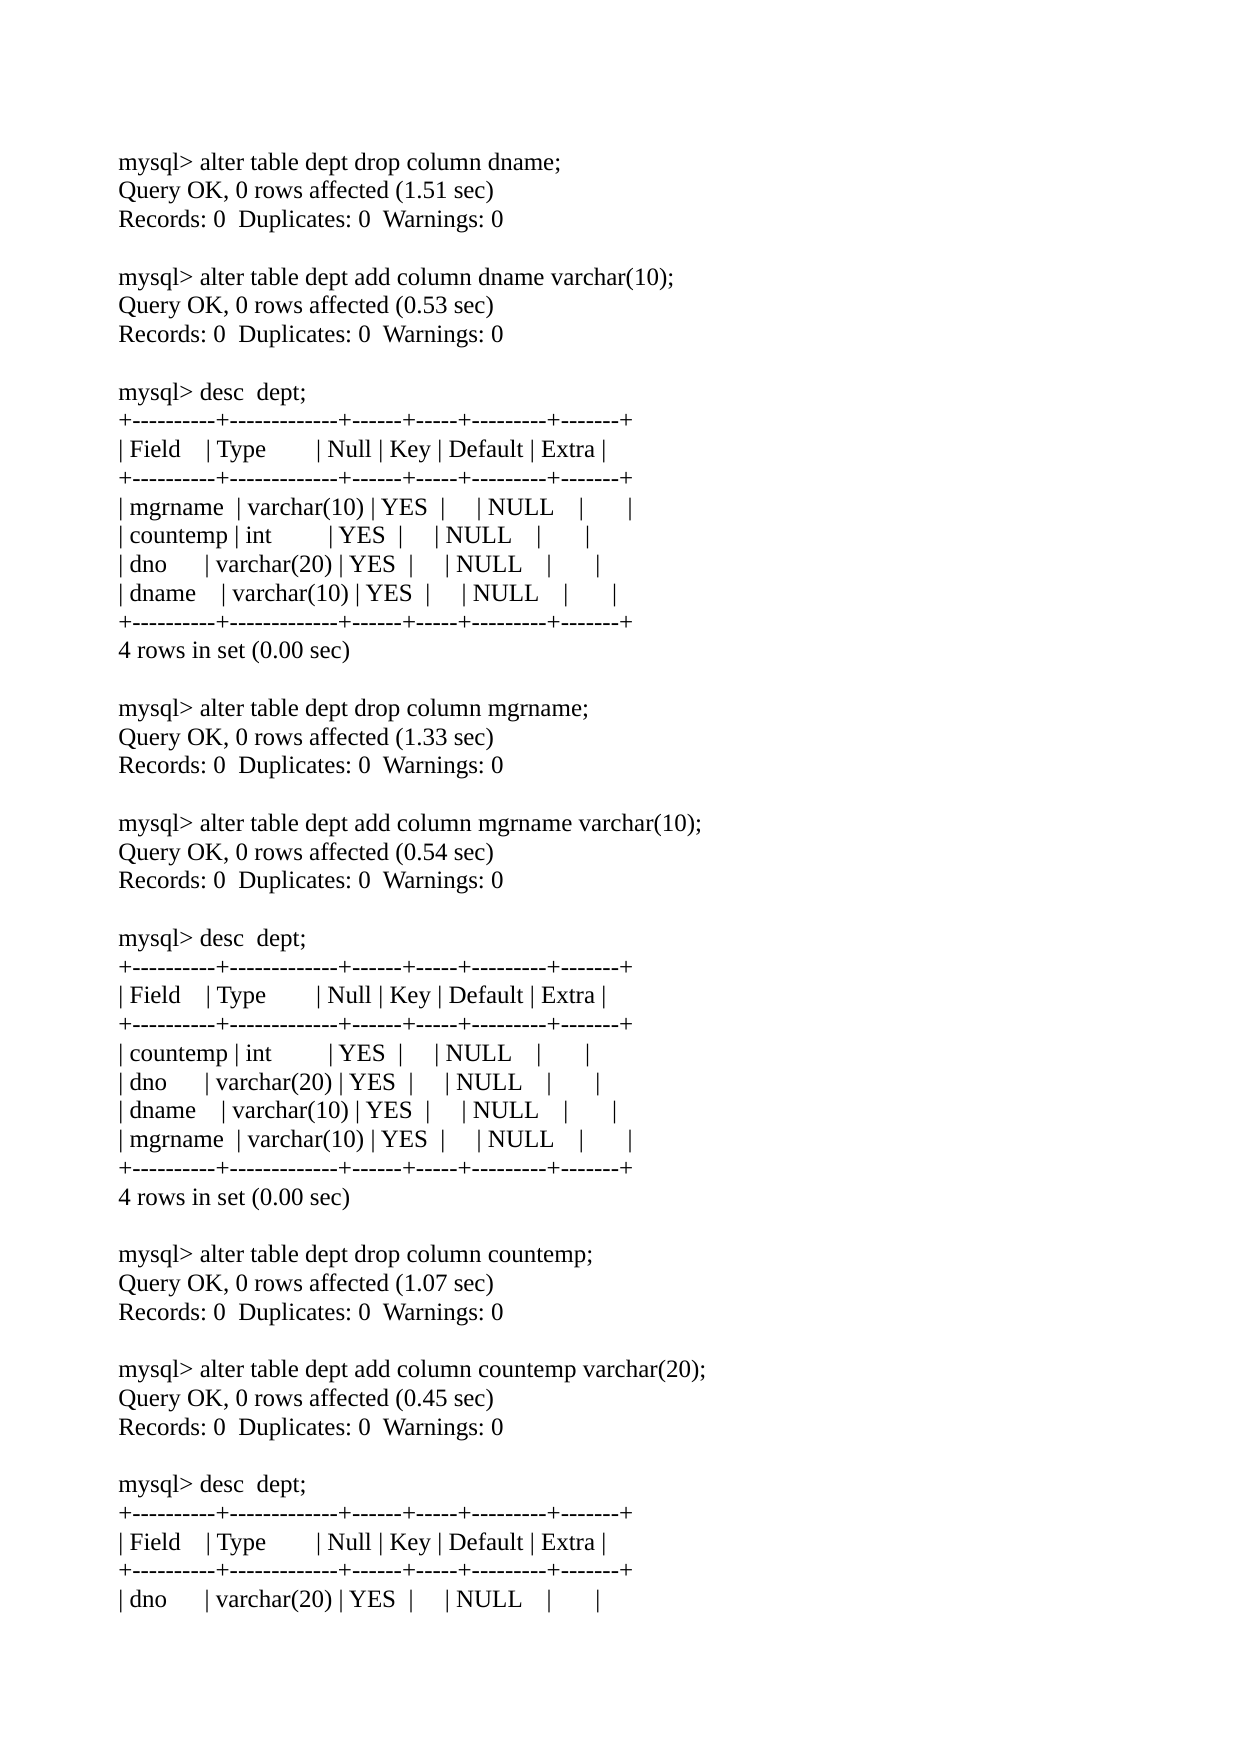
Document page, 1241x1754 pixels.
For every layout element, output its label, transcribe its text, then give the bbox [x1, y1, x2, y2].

text | countemp | int | YES | | NULL | | [118, 1038, 1122, 1067]
text mysql> alter table dept add column dname varchar(10); [118, 262, 1122, 291]
text mysql> alter table dept drop column mgrname; [118, 693, 1122, 722]
text +----------+-------------+------+-----+---------+-------+ [118, 1153, 1122, 1182]
text +----------+-------------+------+-----+---------+-------+ [118, 952, 1122, 981]
text Records: 0 Duplicates: 0 Warnings: 0 [118, 751, 1122, 779]
text | Field | Type | Null | Key | Default | Extra | [118, 434, 1122, 463]
text | countemp | int | YES | | NULL | | [118, 521, 1122, 549]
text Records: 0 Duplicates: 0 Warnings: 0 [118, 204, 1122, 233]
text +----------+-------------+------+-----+---------+-------+ [118, 1009, 1122, 1038]
text | dno | varchar(20) | YES | | NULL | | [118, 549, 1122, 578]
text Query OK, 0 rows affected (0.54 sec) [118, 837, 1122, 866]
text mysql> desc dept; [118, 377, 1122, 406]
text +----------+-------------+------+-----+---------+-------+ [118, 1498, 1122, 1527]
text mysql> alter table dept add column countemp varchar(20); [118, 1354, 1122, 1383]
text Records: 0 Duplicates: 0 Warnings: 0 [118, 1412, 1122, 1441]
text mysql> desc dept; [118, 1469, 1122, 1498]
text Query OK, 0 rows affected (0.53 sec) [118, 291, 1122, 319]
text mysql> desc dept; [118, 923, 1122, 952]
text +----------+-------------+------+-----+---------+-------+ [118, 1556, 1122, 1584]
text | mgrname | varchar(10) | YES | | NULL | | [118, 1124, 1122, 1153]
text Query OK, 0 rows affected (1.33 sec) [118, 722, 1122, 751]
text Records: 0 Duplicates: 0 Warnings: 0 [118, 866, 1122, 894]
text 4 rows in set (0.00 sec) [118, 1182, 1122, 1211]
text 4 rows in set (0.00 sec) [118, 636, 1122, 664]
text +----------+-------------+------+-----+---------+-------+ [118, 463, 1122, 492]
text | Field | Type | Null | Key | Default | Extra | [118, 1527, 1122, 1556]
text mysql> alter table dept drop column countemp; [118, 1239, 1122, 1268]
text Query OK, 0 rows affected (1.07 sec) [118, 1268, 1122, 1297]
text mysql> alter table dept drop column dname; [118, 147, 1122, 176]
text Query OK, 0 rows affected (0.45 sec) [118, 1383, 1122, 1412]
text | dno | varchar(20) | YES | | NULL | | [118, 1067, 1122, 1096]
text Query OK, 0 rows affected (1.51 sec) [118, 176, 1122, 204]
text | dname | varchar(10) | YES | | NULL | | [118, 578, 1122, 607]
text | Field | Type | Null | Key | Default | Extra | [118, 981, 1122, 1009]
text Records: 0 Duplicates: 0 Warnings: 0 [118, 319, 1122, 348]
text +----------+-------------+------+-----+---------+-------+ [118, 406, 1122, 434]
text mysql> alter table dept add column mgrname varchar(10); [118, 808, 1122, 837]
text | dno | varchar(20) | YES | | NULL | | [118, 1584, 1122, 1613]
text +----------+-------------+------+-----+---------+-------+ [118, 607, 1122, 636]
text | dname | varchar(10) | YES | | NULL | | [118, 1096, 1122, 1124]
text | mgrname | varchar(10) | YES | | NULL | | [118, 492, 1122, 521]
text Records: 0 Duplicates: 0 Warnings: 0 [118, 1297, 1122, 1326]
